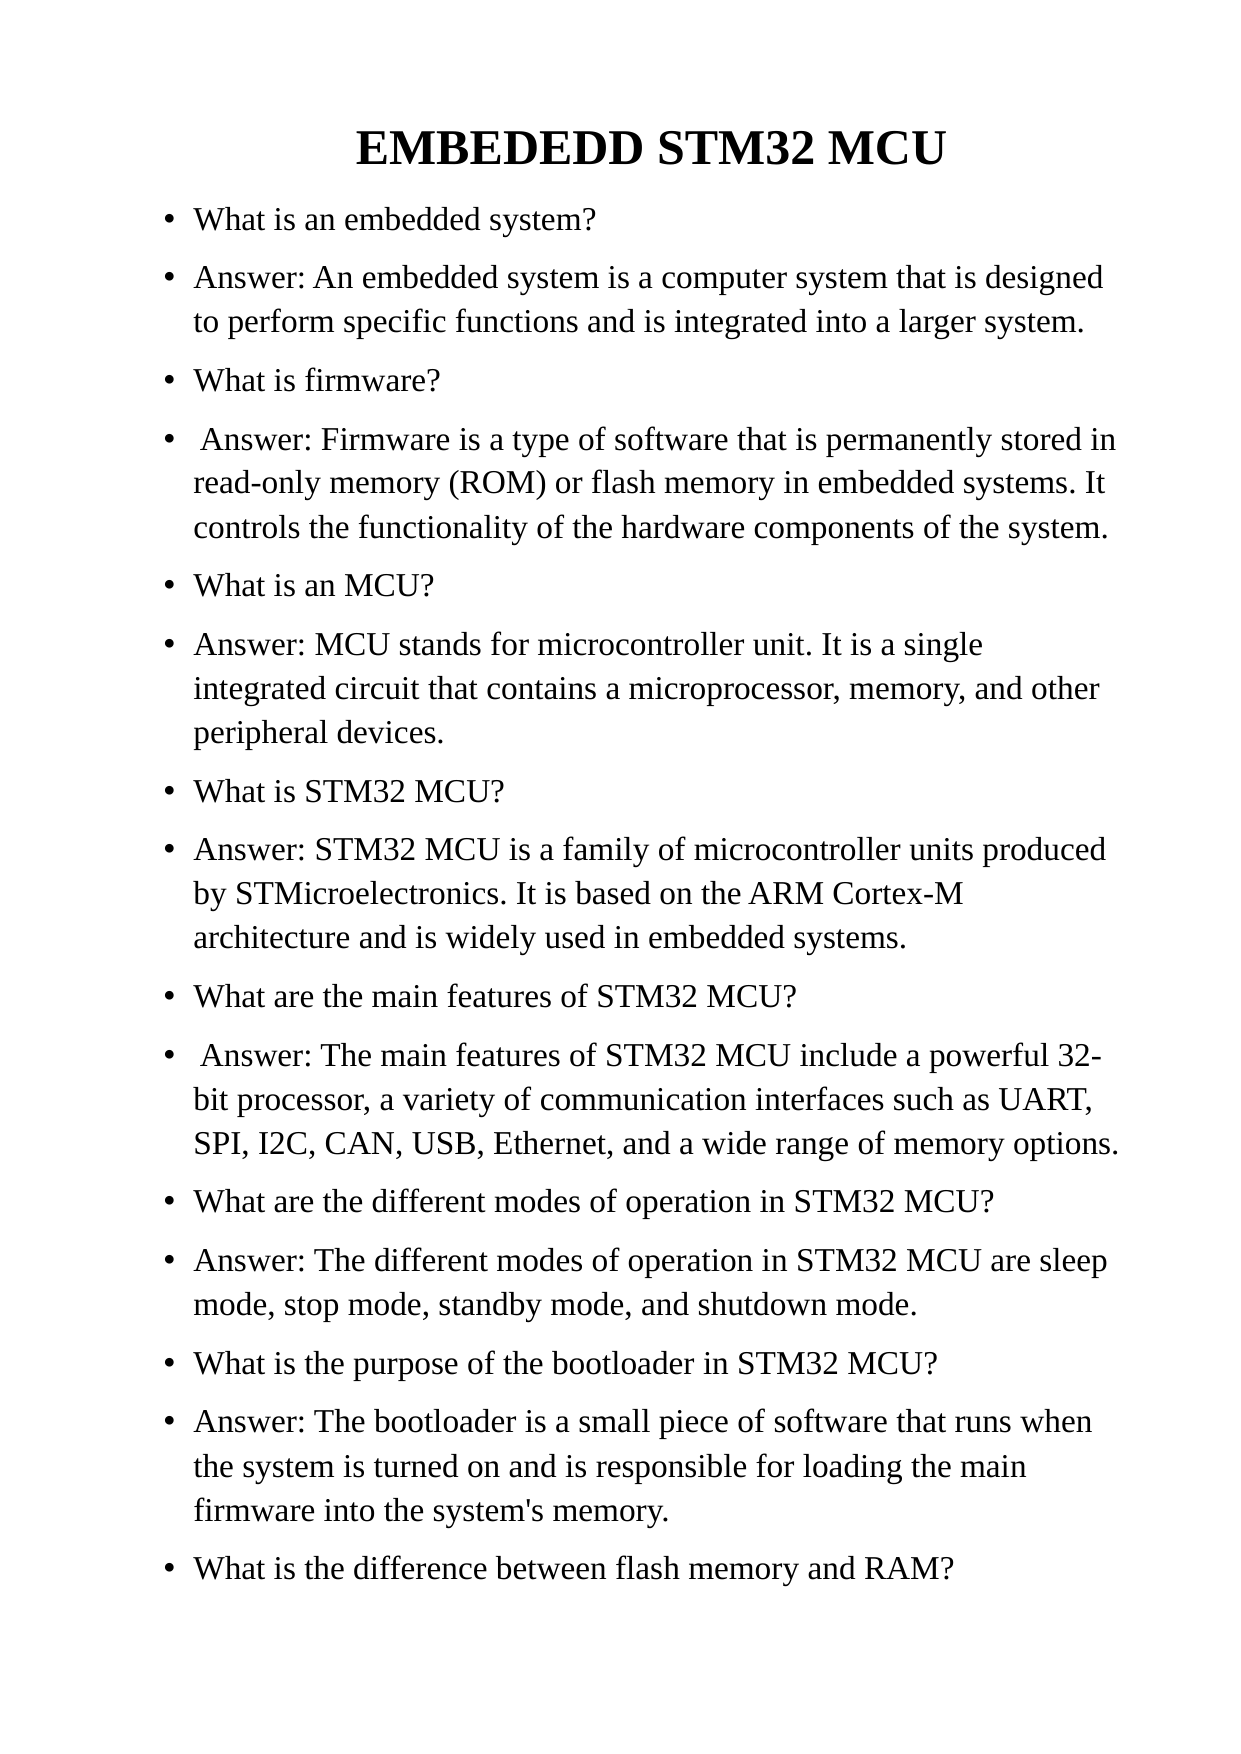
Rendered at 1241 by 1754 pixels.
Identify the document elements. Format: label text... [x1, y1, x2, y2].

list What is the difference between flash memory and RAM? [164, 1548, 1122, 1587]
list What is an MCU? [164, 566, 1122, 604]
list What is STM32 MCU? [164, 771, 1122, 809]
list Answer: MCU stands for microcontroller unit. It is a single integrated circuit that contains a microprocessor, memory, and other peripheral devices. [164, 624, 1122, 751]
list What are the main features of STM32 MCU? [164, 976, 1122, 1015]
list What is the purpose of the bootloader in STM32 MCU? [164, 1343, 1122, 1381]
list What is an embedded system? [164, 199, 1122, 237]
list Answer: The different modes of operation in STM32 MCU are sleep mode, stop mode, standby mode, and shutdown mode. [164, 1240, 1122, 1323]
list EMBEDEDD STM32 MCU [164, 118, 1122, 176]
list Answer: STM32 MCU is a family of microcontroller units produced by STMicroelectronics. It is based on the ARM Cortex-M architecture and is widely used in embedded systems. [164, 829, 1122, 956]
list What are the different modes of operation in STM32 MCU? [164, 1182, 1122, 1220]
list Answer: The main features of STM32 MCU include a powerful 32-bit processor, a variety of communication interfaces such as UART, SPI, I2C, CAN, USB, Ethernet, and a wide range of memory options. [164, 1035, 1122, 1161]
list Answer: An embedded system is a computer system that is designed to perform specific functions and is integrated into a larger system. [164, 257, 1122, 340]
list What is firmware? [164, 360, 1122, 398]
list Answer: Firmware is a type of software that is permanently stored in read-only memory (ROM) or flash memory in embedded systems. It controls the functionality of the hardware components of the system. [164, 419, 1122, 545]
list Answer: The bootloader is a small piece of software that runs when the system is turned on and is responsible for loading the main firmware into the system's memory. [164, 1402, 1122, 1528]
